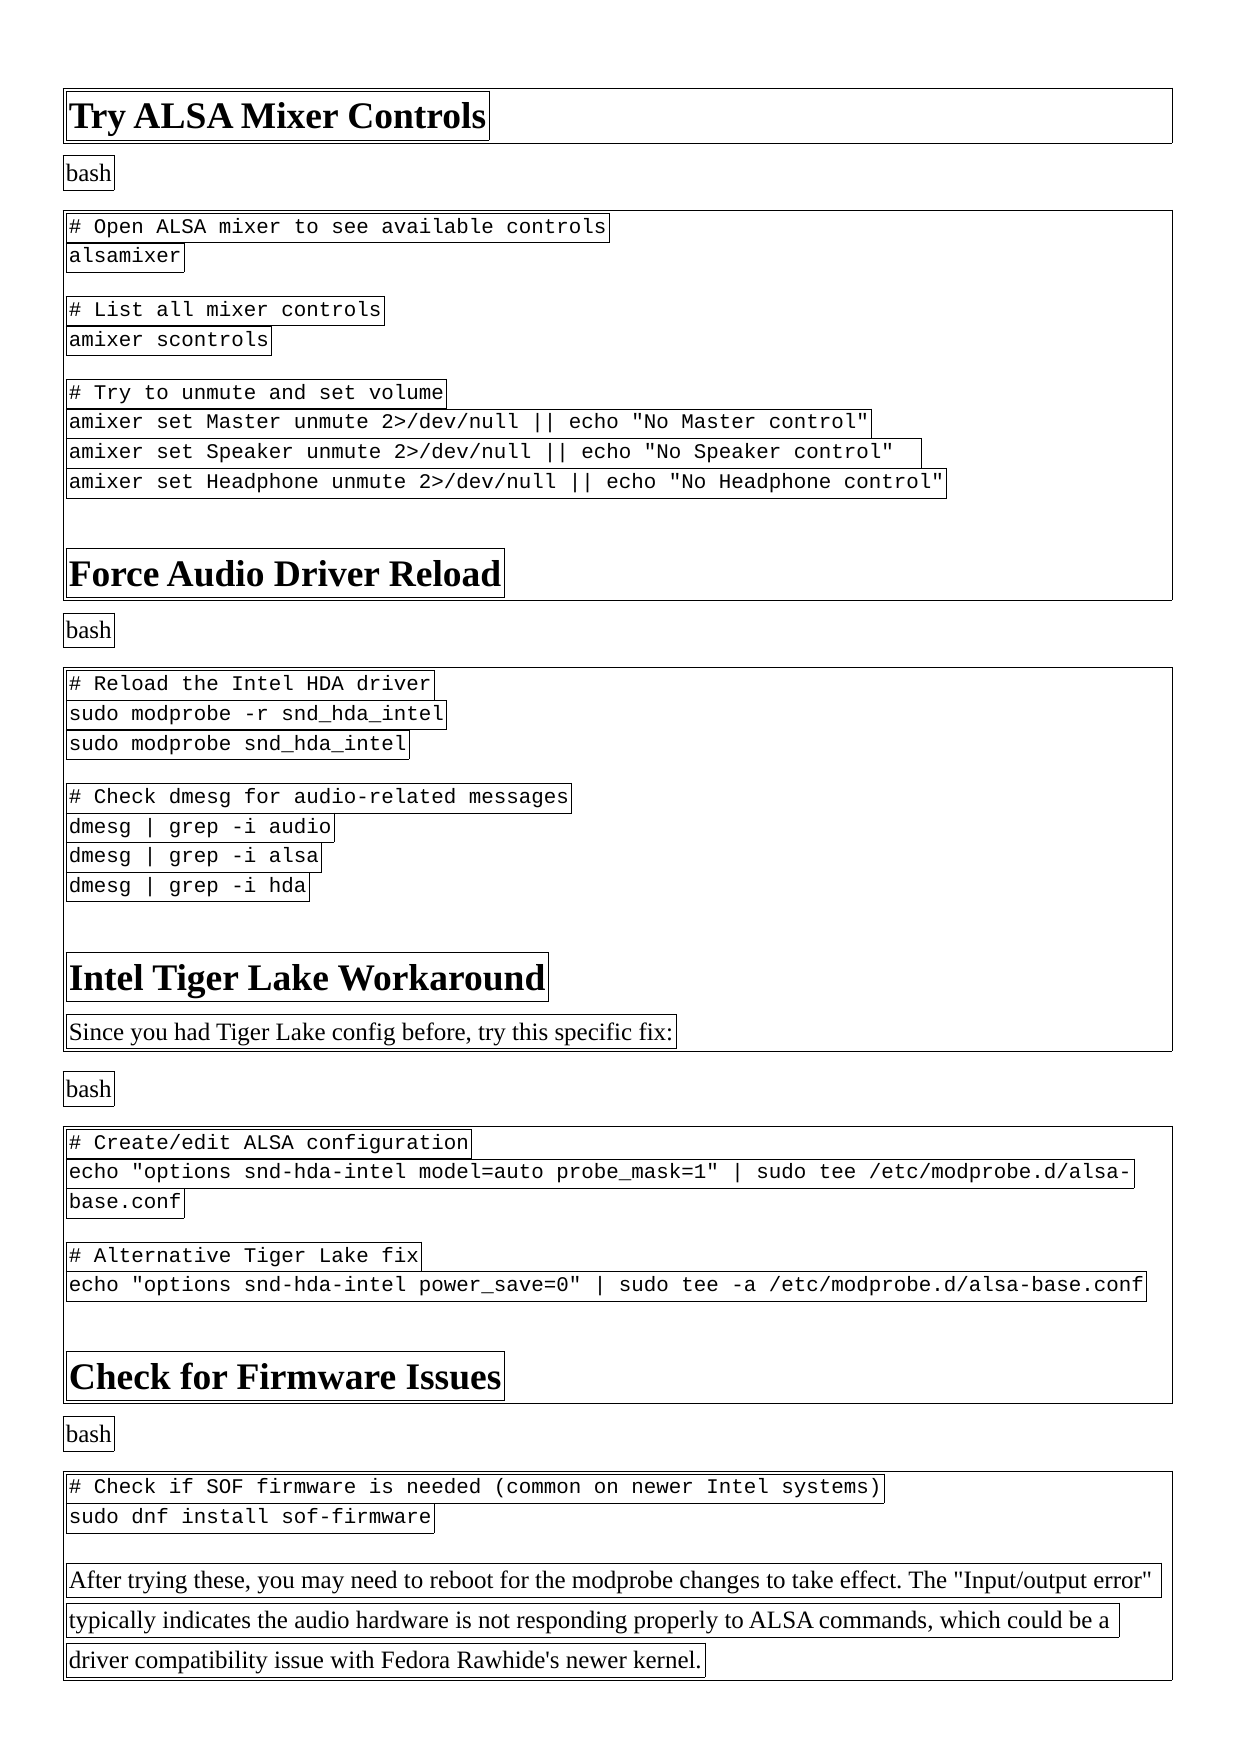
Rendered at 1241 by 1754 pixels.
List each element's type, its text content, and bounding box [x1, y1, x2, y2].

text # Open ALSA mixer to see available controls [64, 211, 1172, 239]
text After trying these, you may need to reboot for the modprobe changes to take effect. The "Input/output error" typically indicates the audio hardware is not responding properly to ALSA commands, which could be a driver compatibility issue with Fedora Rawhide's newer kernel. [64, 1559, 1172, 1680]
text sudo modprobe -r snd_hda_intel [67, 701, 446, 727]
text bash [64, 614, 114, 647]
text [185, 239, 1172, 272]
text [272, 322, 1172, 355]
text [115, 155, 1172, 190]
text bash [64, 1417, 114, 1451]
text # Create/edit ALSA configuration [64, 1127, 1172, 1156]
text [67, 809, 571, 813]
text echo "options snd-hda-intel model=auto probe_mask=1" | sudo tee /etc/modprobe.d/alsa-base.conf [67, 1189, 184, 1218]
text [115, 1071, 1172, 1106]
subtitle Try ALSA Mixer Controls [64, 89, 1172, 143]
text sudo dnf install sof-firmware [67, 1504, 434, 1533]
text # Check if SOF firmware is needed (common on newer Intel systems) [64, 1472, 1172, 1500]
text amixer scontrols [67, 327, 271, 355]
text # Check dmesg for audio-related messages [64, 780, 1172, 809]
text [310, 869, 1172, 902]
subtitle Check for Firmware Issues [64, 1348, 1172, 1403]
text sudo modprobe snd_hda_intel [67, 731, 409, 759]
text Since you had Tiger Lake config before, try this specific fix: [64, 1011, 1172, 1051]
subtitle Intel Tiger Lake Workaround [64, 949, 1172, 1001]
text [335, 809, 1172, 839]
text amixer set Master unmute 2>/dev/null || echo "No Master control" [67, 410, 871, 435]
text dmesg | grep -i hda [67, 873, 309, 901]
text # Reload the Intel HDA driver [64, 668, 1172, 697]
text dmesg | grep -i alsa [67, 843, 321, 869]
text [115, 1416, 1172, 1451]
text echo "options snd-hda-intel power_save=0" | sudo tee -a /etc/modprobe.d/alsa-base.conf [67, 1272, 1146, 1301]
text echo "options snd-hda-intel model=auto probe_mask=1" | sudo tee /etc/modprobe.d/alsa-base.conf [185, 1156, 1172, 1218]
text [322, 839, 1172, 869]
text # List all mixer controls [64, 293, 1172, 322]
text amixer set Speaker unmute 2>/dev/null || echo "No Speaker control" [67, 439, 921, 465]
text alsamixer [67, 244, 184, 272]
text [115, 613, 1172, 647]
text # Alternative Tiger Lake fix [64, 1238, 1172, 1268]
text amixer set Headphone unmute 2>/dev/null || echo "No Headphone control" [67, 469, 946, 498]
text # Try to unmute and set volume [64, 376, 1172, 406]
text dmesg | grep -i audio [67, 814, 334, 839]
text echo "options snd-hda-intel model=auto probe_mask=1" | sudo tee /etc/modprobe.d/alsa-base.conf [67, 1160, 1134, 1188]
text bash [64, 156, 114, 190]
text [435, 1500, 1172, 1533]
text amixer set Speaker unmute 2>/dev/null || echo "No Speaker control" [872, 435, 1172, 465]
text bash [64, 1072, 114, 1106]
text [410, 727, 1172, 759]
text amixer set Master unmute 2>/dev/null || echo "No Master control" [447, 406, 1172, 435]
text echo "options snd-hda-intel power_save=0" | sudo tee -a /etc/modprobe.d/alsa-base.conf [422, 1268, 1172, 1301]
text sudo modprobe -r snd_hda_intel [435, 697, 1172, 727]
subtitle Force Audio Driver Reload [64, 545, 1172, 600]
text amixer set Headphone unmute 2>/dev/null || echo "No Headphone control" [922, 465, 1172, 498]
